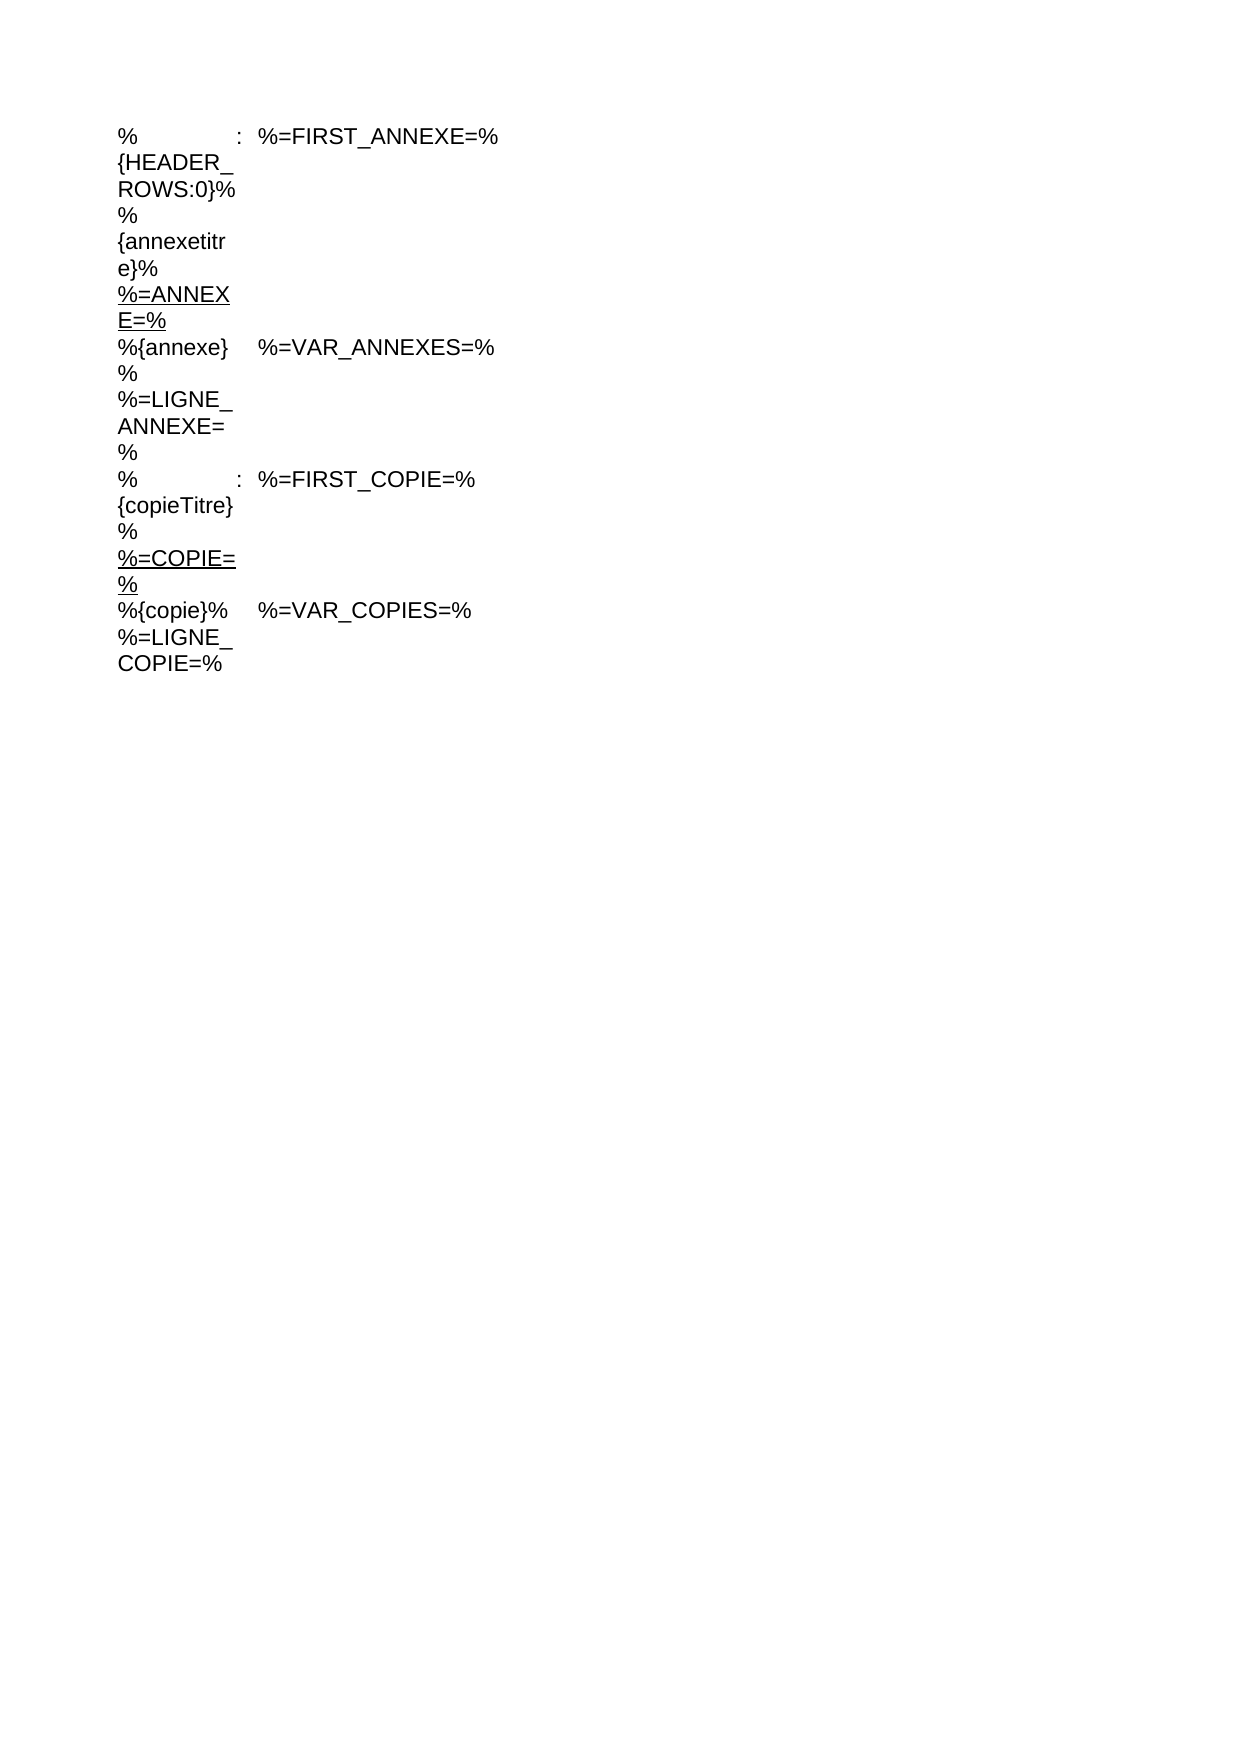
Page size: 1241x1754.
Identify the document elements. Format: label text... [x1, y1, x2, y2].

table_cell %=FIRST_COPIE=% [258, 466, 1122, 597]
table_cell %{copieTitre}%%=COPIE= [117, 466, 236, 567]
table_header %{HEADER_ROWS:0}%%{annexetitre}%%=ANNEXE=% [117, 123, 236, 334]
table_cell [236, 597, 258, 676]
table_header : [236, 123, 258, 334]
table_cell %=VAR_COPIES=% [258, 597, 1122, 676]
table_cell %{copie}%%=LIGNE_COPIE=% [117, 597, 236, 676]
table_cell %{annexe}%%=LIGNE_ANNEXE=% [117, 334, 236, 466]
table_cell % [117, 568, 236, 597]
table_cell : [236, 466, 258, 597]
table_cell [236, 334, 258, 466]
table_header %=FIRST_ANNEXE=% [258, 123, 1122, 334]
table_cell %=VAR_ANNEXES=% [258, 334, 1122, 466]
